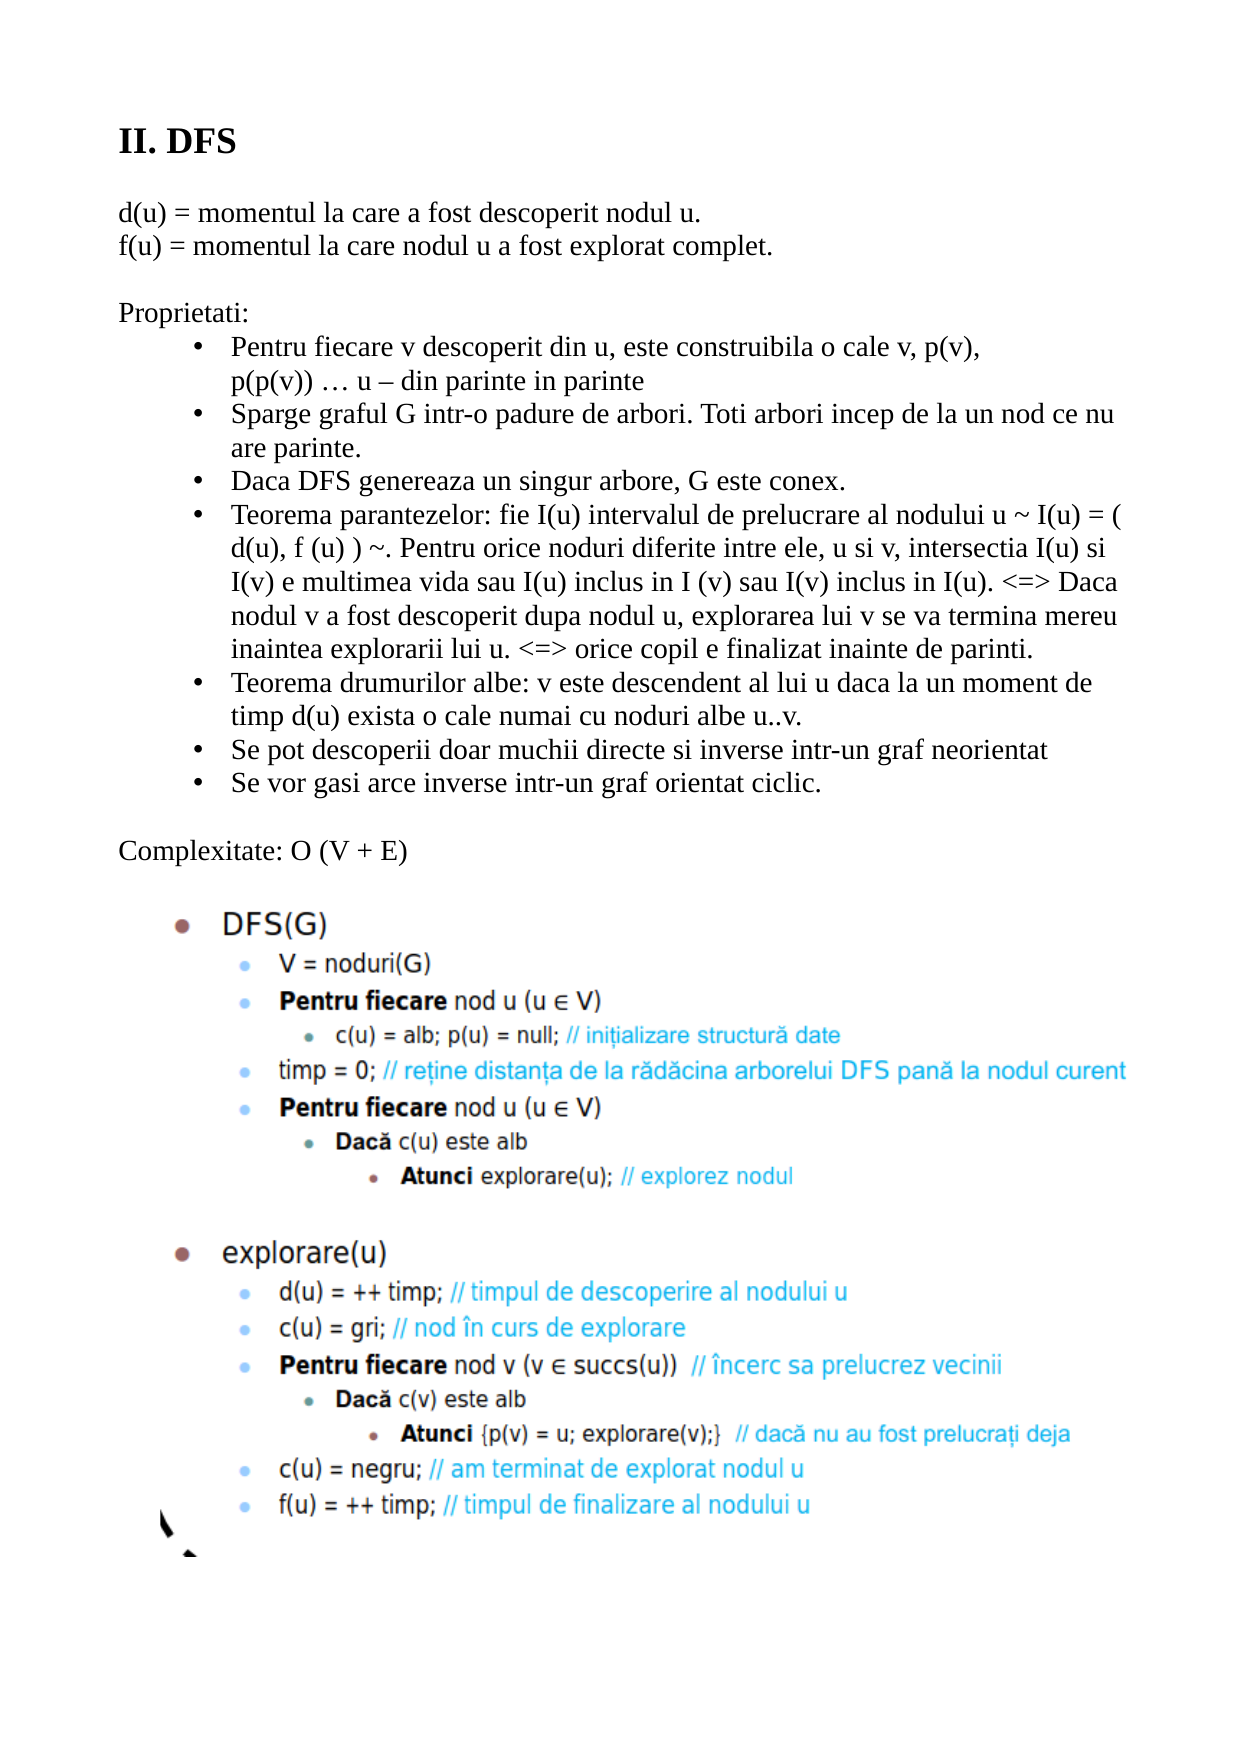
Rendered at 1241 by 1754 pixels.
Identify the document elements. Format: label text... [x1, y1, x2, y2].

text Proprietati: [118, 295, 1122, 329]
list Pentru fiecare v descoperit din u, este construibila o cale v, p(v), p(p(v)) … u – din parinte in parinte [193, 329, 1122, 396]
text II. DFS [118, 118, 1122, 161]
list Sparge graful G intr-o padure de arbori. Toti arbori incep de la un nod ce nu are parinte. [193, 396, 1122, 463]
picture [160, 895, 1165, 1557]
text f(u) = momentul la care nodul u a fost explorat complet. [118, 228, 1122, 262]
list Se pot descoperii doar muchii directe si inverse intr-un graf neorientat [193, 732, 1122, 766]
text Complexitate: O (V + E) [118, 833, 1122, 866]
list Se vor gasi arce inverse intr-un graf orientat ciclic. [193, 766, 1122, 799]
list Teorema drumurilor albe: v este descendent al lui u daca la un moment de timp d(u) exista o cale numai cu noduri albe u..v. [193, 665, 1122, 732]
text d(u) = momentul la care a fost descoperit nodul u. [118, 195, 1122, 228]
list Daca DFS genereaza un singur arbore, G este conex. [193, 463, 1122, 497]
list Teorema parantezelor: fie I(u) intervalul de prelucrare al nodului u ~ I(u) = ( d(u), f (u) ) ~. Pentru orice noduri diferite intre ele, u si v, intersectia I(u) si I(v) e multimea vida sau I(u) inclus in I (v) sau I(v) inclus in I(u). <=> Daca nodul v a fost descoperit dupa nodul u, explorarea lui v se va termina mereu inaintea explorarii lui u. <=> orice copil e finalizat inainte de parinti. [193, 497, 1122, 665]
